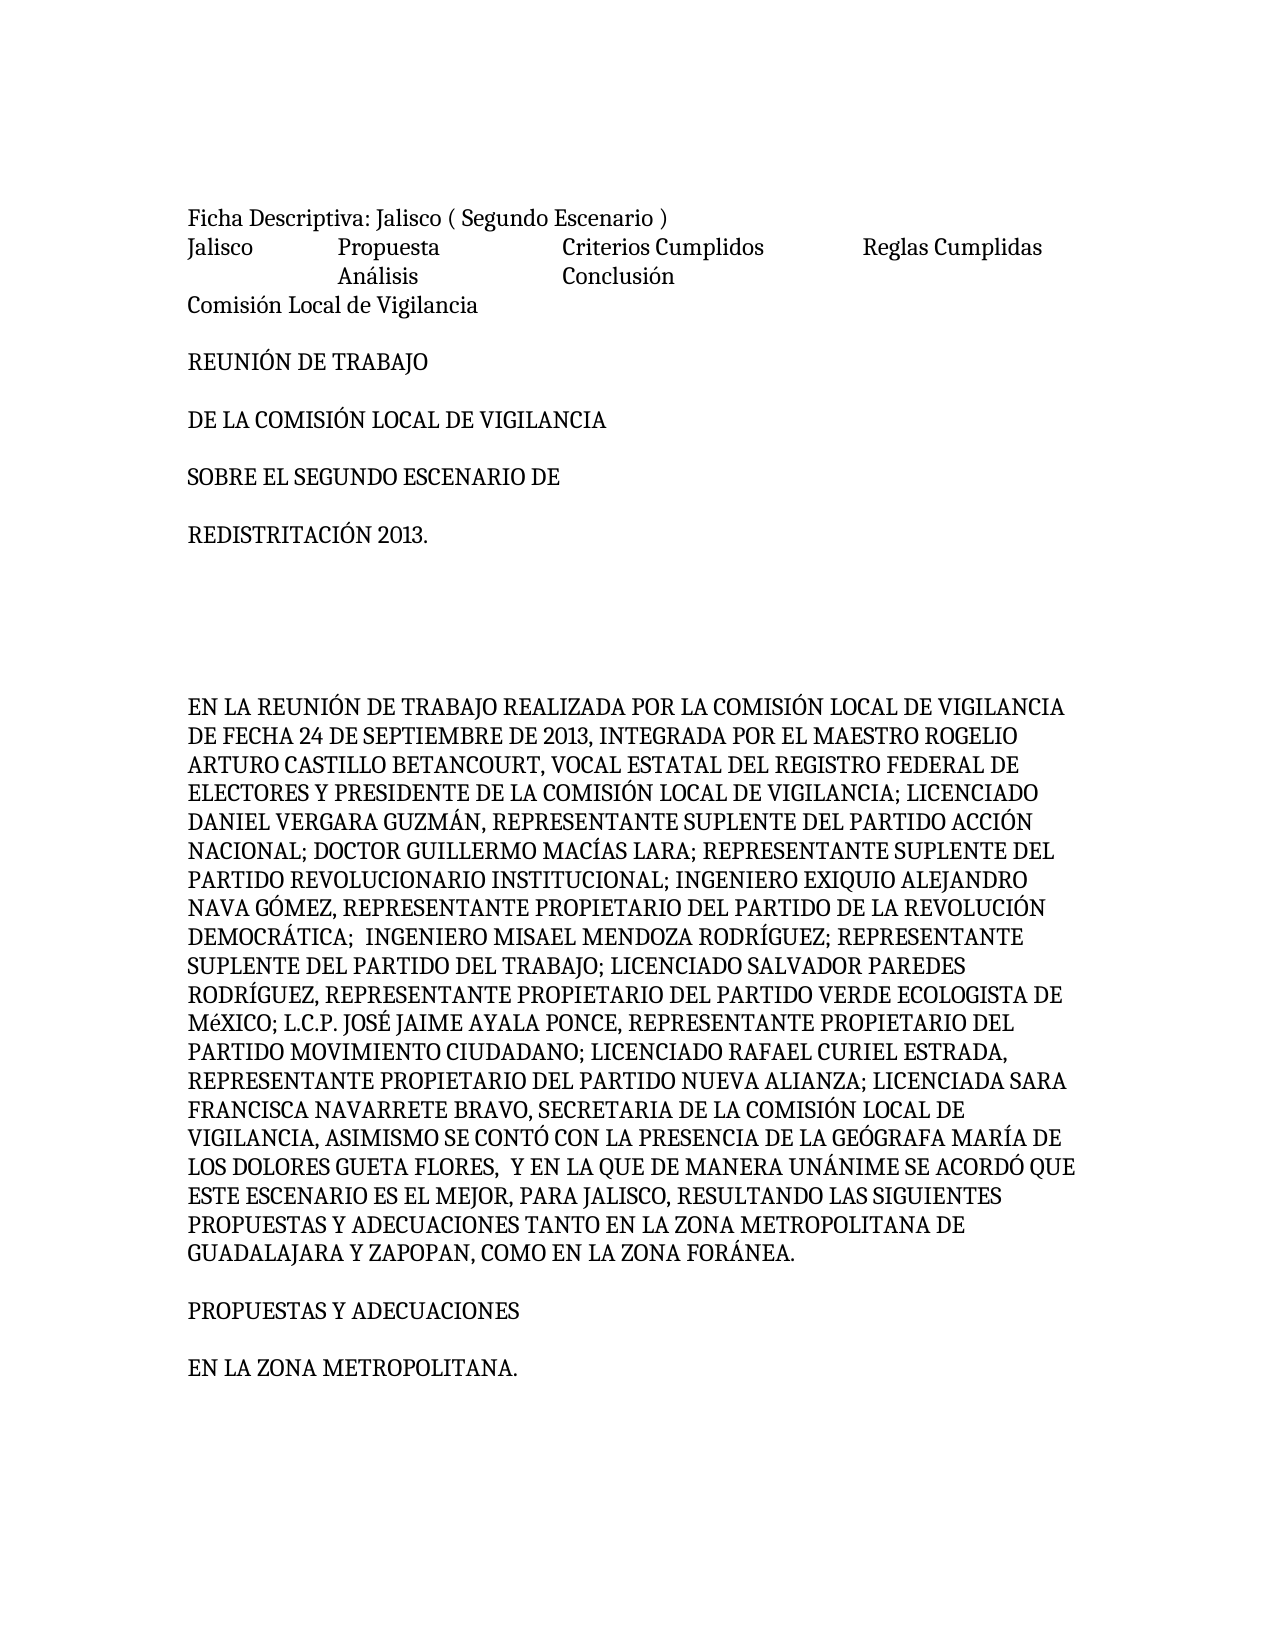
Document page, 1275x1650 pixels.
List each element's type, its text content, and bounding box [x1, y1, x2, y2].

text EN LA ZONA METROPOLITANA. [187, 1354, 1087, 1383]
text REUNIÓN DE TRABAJO [187, 348, 1087, 377]
text EN LA REUNIÓN DE TRABAJO REALIZADA POR LA COMISIÓN LOCAL DE VIGILANCIA DE FECHA 24 DE SEPTIEMBRE DE 2013, INTEGRADA POR EL MAESTRO ROGELIO ARTURO CASTILLO BETANCOURT, VOCAL ESTATAL DEL REGISTRO FEDERAL DE ELECTORES Y PRESIDENTE DE LA COMISIÓN LOCAL DE VIGILANCIA; LICENCIADO DANIEL VERGARA GUZMÁN, REPRESENTANTE SUPLENTE DEL PARTIDO ACCIÓN NACIONAL; DOCTOR GUILLERMO MACÍAS LARA; REPRESENTANTE SUPLENTE DEL PARTIDO REVOLUCIONARIO INSTITUCIONAL; INGENIERO EXIQUIO ALEJANDRO NAVA GÓMEZ, REPRESENTANTE PROPIETARIO DEL PARTIDO DE LA REVOLUCIÓN DEMOCRÁTICA; INGENIERO MISAEL MENDOZA RODRÍGUEZ; REPRESENTANTE SUPLENTE DEL PARTIDO DEL TRABAJO; LICENCIADO SALVADOR PAREDES RODRÍGUEZ, REPRESENTANTE PROPIETARIO DEL PARTIDO VERDE ECOLOGISTA DE MéXICO; L.C.P. JOSÉ JAIME AYALA PONCE, REPRESENTANTE PROPIETARIO DEL PARTIDO MOVIMIENTO CIUDADANO; LICENCIADO RAFAEL CURIEL ESTRADA, REPRESENTANTE PROPIETARIO DEL PARTIDO NUEVA ALIANZA; LICENCIADA SARA FRANCISCA NAVARRETE BRAVO, SECRETARIA DE LA COMISIÓN LOCAL DE VIGILANCIA, ASIMISMO SE CONTÓ CON LA PRESENCIA DE LA GEÓGRAFA MARÍA DE LOS DOLORES GUETA FLORES, Y EN LA QUE DE MANERA UNÁNIME SE ACORDÓ QUE ESTE ESCENARIO ES EL MEJOR, PARA JALISCO, RESULTANDO LAS SIGUIENTES PROPUESTAS Y ADECUACIONES TANTO EN LA ZONA METROPOLITANA DE GUADALAJARA Y ZAPOPAN, COMO EN LA ZONA FORÁNEA. [187, 693, 1087, 1268]
text PROPUESTAS Y ADECUACIONES [187, 1297, 1087, 1326]
text Comisión Local de Vigilancia [187, 291, 1087, 319]
text Jalisco Propuesta Criterios Cumplidos Reglas Cumplidas Análisis Conclusión [187, 233, 1087, 291]
text SOBRE EL SEGUNDO ESCENARIO DE [187, 463, 1087, 492]
text DE LA COMISIÓN LOCAL DE VIGILANCIA [187, 406, 1087, 434]
text REDISTRITACIÓN 2013. [187, 521, 1087, 549]
text Ficha Descriptiva: Jalisco ( Segundo Escenario ) [187, 204, 1087, 233]
